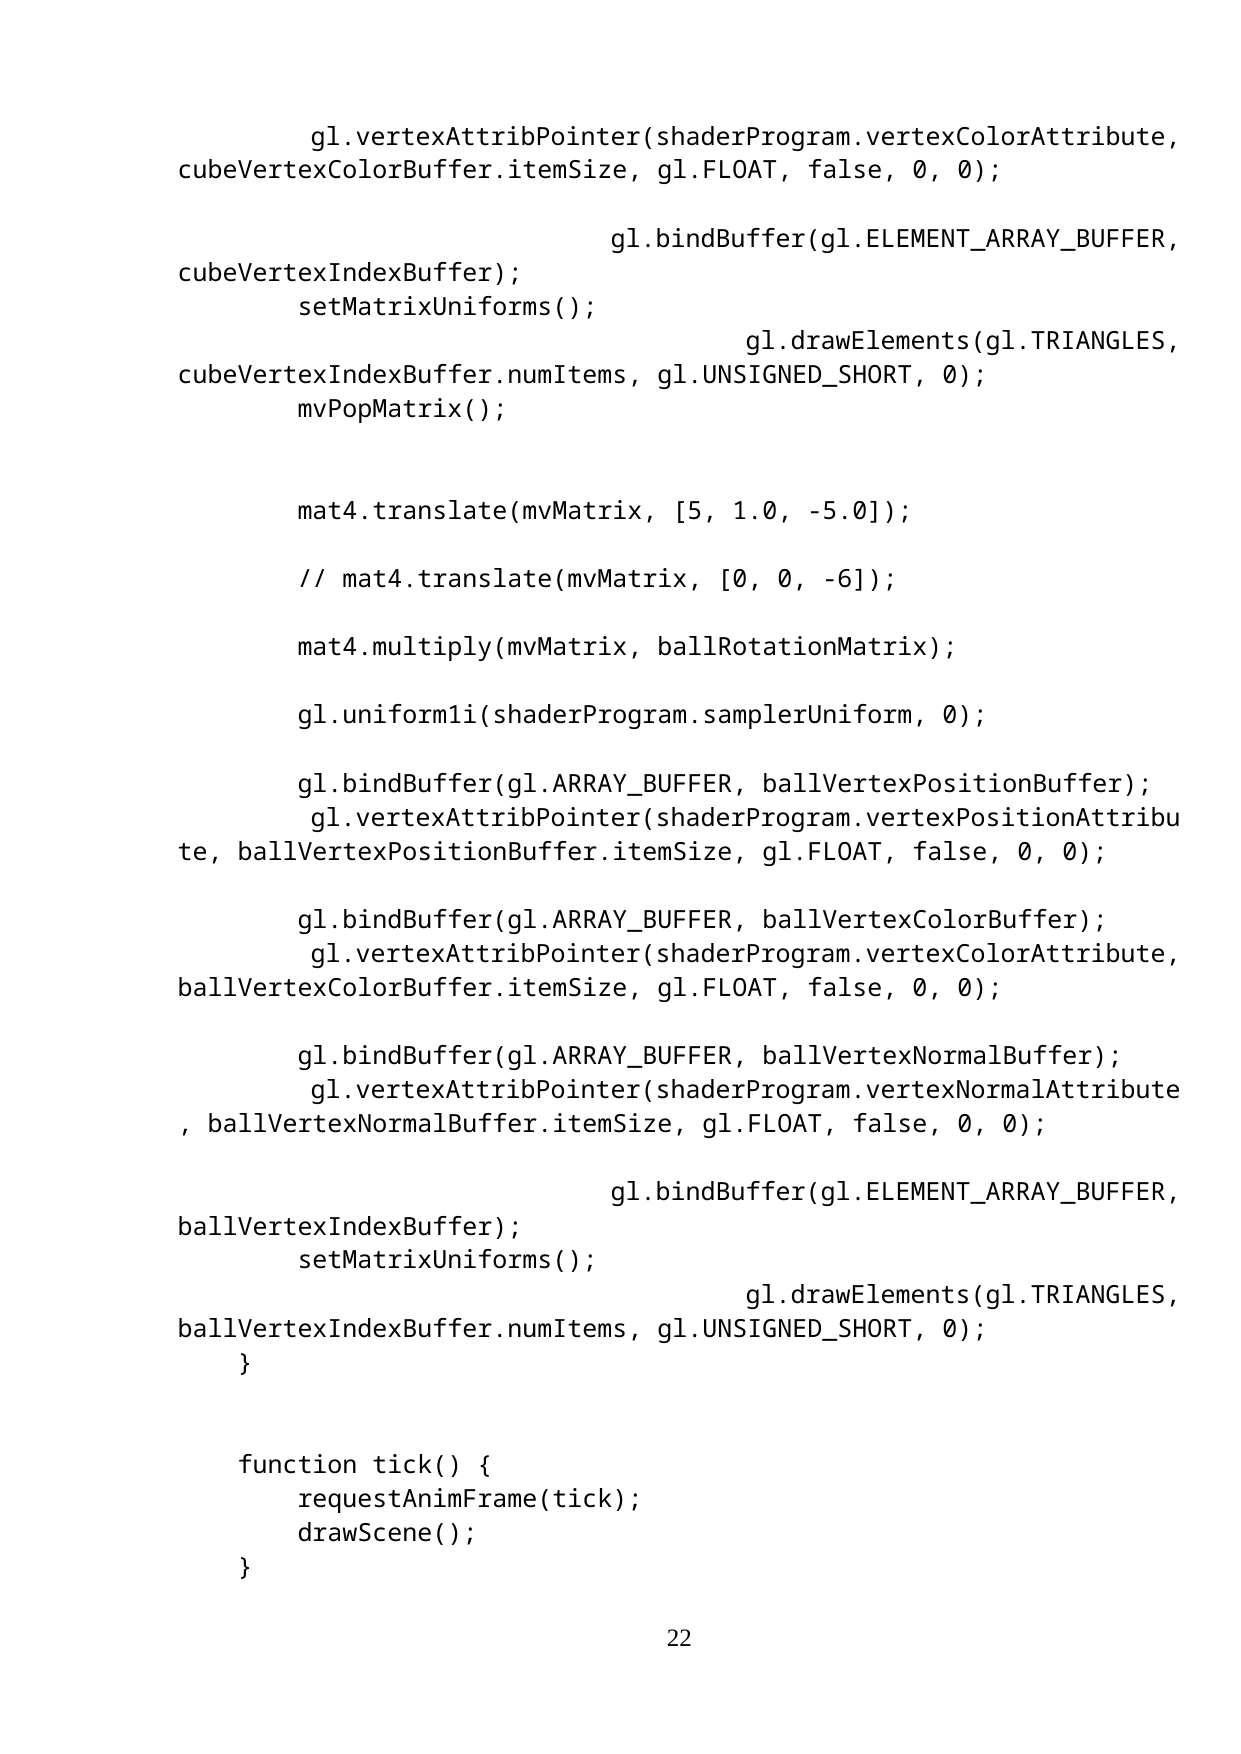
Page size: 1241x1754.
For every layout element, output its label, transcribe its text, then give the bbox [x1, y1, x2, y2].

text mat4.multiply(mvMatrix, ballRotationMatrix); [177, 629, 1181, 663]
text gl.bindBuffer(gl.ARRAY_BUFFER, ballVertexColorBuffer); [177, 902, 1181, 936]
text setMatrixUniforms(); [177, 1242, 1181, 1276]
text gl.bindBuffer(gl.ARRAY_BUFFER, ballVertexNormalBuffer); [177, 1038, 1181, 1072]
text drawScene(); [177, 1515, 1181, 1549]
text gl.bindBuffer(gl.ELEMENT_ARRAY_BUFFER, ballVertexIndexBuffer); [177, 1174, 1181, 1242]
text gl.uniform1i(shaderProgram.samplerUniform, 0); [177, 697, 1181, 731]
text function tick() { [177, 1447, 1181, 1481]
text setMatrixUniforms(); [177, 288, 1181, 322]
text mat4.translate(mvMatrix, [5, 1.0, -5.0]); [177, 493, 1181, 527]
text mvPopMatrix(); [177, 391, 1181, 425]
text } [177, 1549, 1181, 1583]
text gl.drawElements(gl.TRIANGLES, ballVertexIndexBuffer.numItems, gl.UNSIGNED_SHORT, 0); [177, 1276, 1181, 1344]
text gl.vertexAttribPointer(shaderProgram.vertexPositionAttribute, ballVertexPositionBuffer.itemSize, gl.FLOAT, false, 0, 0); [177, 799, 1181, 867]
text } [177, 1344, 1181, 1378]
text // mat4.translate(mvMatrix, [0, 0, -6]); [177, 561, 1181, 595]
text gl.vertexAttribPointer(shaderProgram.vertexColorAttribute, ballVertexColorBuffer.itemSize, gl.FLOAT, false, 0, 0); [177, 936, 1181, 1004]
text gl.drawElements(gl.TRIANGLES, cubeVertexIndexBuffer.numItems, gl.UNSIGNED_SHORT, 0); [177, 322, 1181, 391]
text requestAnimFrame(tick); [177, 1481, 1181, 1515]
text gl.vertexAttribPointer(shaderProgram.vertexColorAttribute, cubeVertexColorBuffer.itemSize, gl.FLOAT, false, 0, 0); [177, 118, 1181, 186]
text gl.bindBuffer(gl.ARRAY_BUFFER, ballVertexPositionBuffer); [177, 765, 1181, 799]
text gl.vertexAttribPointer(shaderProgram.vertexNormalAttribute, ballVertexNormalBuffer.itemSize, gl.FLOAT, false, 0, 0); [177, 1072, 1181, 1140]
text gl.bindBuffer(gl.ELEMENT_ARRAY_BUFFER, cubeVertexIndexBuffer); [177, 220, 1181, 288]
